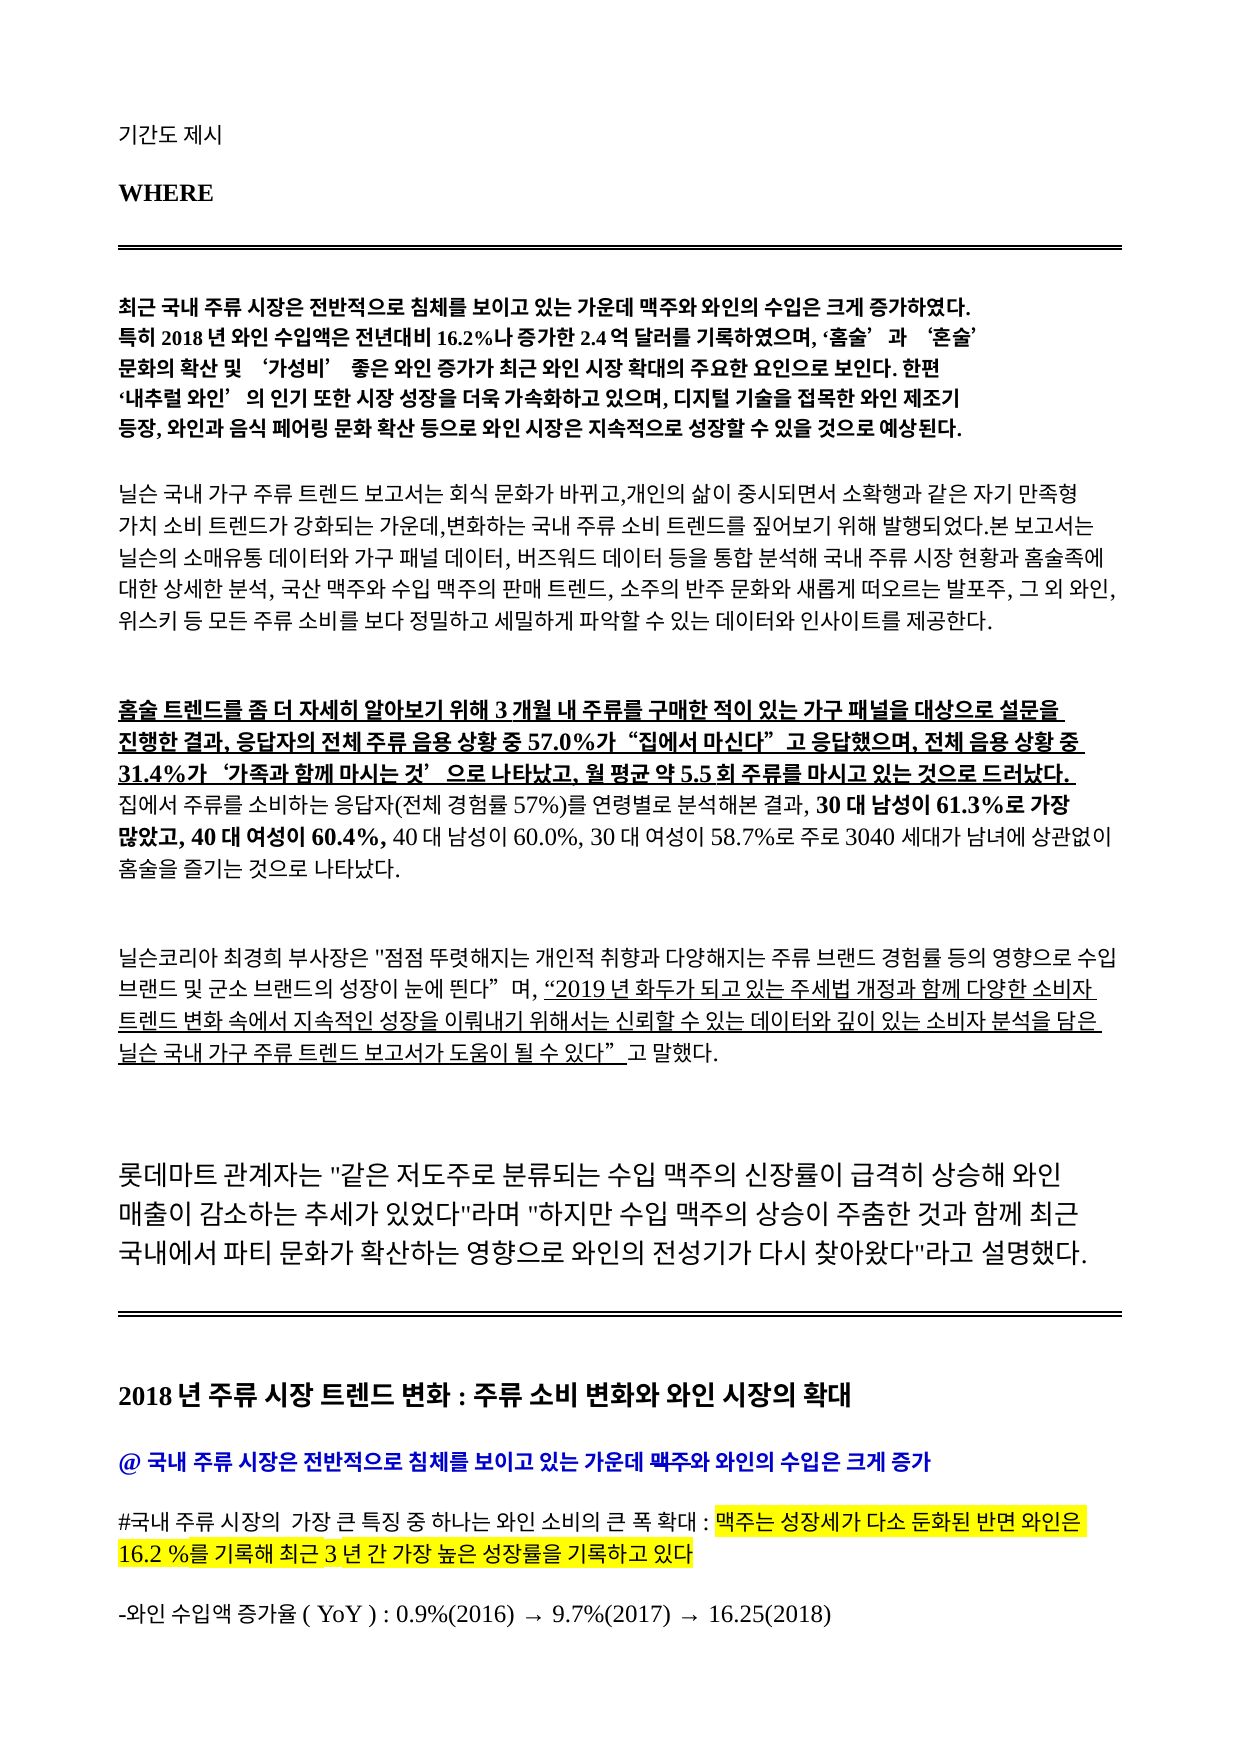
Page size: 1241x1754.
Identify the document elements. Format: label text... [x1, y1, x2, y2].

text #국내 주류 시장의 가장 큰 특징 중 하나는 와인 소비의 큰 폭 확대 : 맥주는 성장세가 다소 둔화된 반면 와인은 16.2 %를 기록해 최근 3년 간 가장 높은 성장률을 기록하고 있다 [118, 1505, 1122, 1568]
text WHERE [118, 178, 1122, 207]
text 롯데마트 관계자는 "같은 저도주로 분류되는 수입 맥주의 신장률이 급격히 상승해 와인 매출이 감소하는 추세가 있었다"라며 "하지만 수입 맥주의 상승이 주춤한 것과 함께 최근 국내에서 파티 문화가 확산하는 영향으로 와인의 전성기가 다시 찾아왔다"라고 설명했다. [118, 1154, 1122, 1271]
text 홈술 트렌드를 좀 더 자세히 알아보기 위해 3개월 내 주류를 구매한 적이 있는 가구 패널을 대상으로 설문을 진행한 결과, 응답자의 전체 주류 음용 상황 중 57.0%가“집에서 마신다”고 응답했으며, 전체 음용 상황 중 31.4%가‘가족과 함께 마시는 것’으로 나타났고, 월 평균 약 5.5회 주류를 마시고 있는 것으로 드러났다. 집에서 주류를 소비하는 응답자(전체 경험률 57%)를 연령별로 분석해본 결과, 30대 남성이 61.3%로 가장 많았고, 40대 여성이 60.4%, 40대 남성이 60.0%, 30대 여성이 58.7%로 주로3040 세대가 남녀에 상관없이 홈술을 즐기는 것으로 나타났다. [118, 693, 1122, 883]
text @ 국내 주류 시장은 전반적으로 침체를 보이고 있는 가운데 맥주와 와인의 수입은 크게 증가 [118, 1444, 1122, 1476]
text 닐슨코리아 최경희 부사장은 "점점 뚜렷해지는 개인적 취향과 다양해지는 주류 브랜드 경험률 등의 영향으로 수입 브랜드 및 군소 브랜드의 성장이 눈에 띈다”며, “2019년 화두가 되고 있는 주세법 개정과 함께 다양한 소비자 트렌드 변화 속에서 지속적인 성장을 이뤄내기 위해서는 신뢰할 수 있는 데이터와 깊이 있는 소비자 분석을 담은 닐슨 국내 가구 주류 트렌드 보고서가 도움이 될 수 있다”고 말했다. [118, 941, 1122, 1067]
text 기간도 제시 [118, 118, 1122, 150]
text -와인 수입액 증가율 ( YoY ) : 0.9%(2016) → 9.7%(2017) → 16.25(2018) [118, 1597, 1122, 1629]
text 2018년 주류 시장 트렌드 변화 : 주류 소비 변화와 와인 시장의 확대 [118, 1374, 1122, 1413]
text 닐슨 국내 가구 주류 트렌드 보고서는 회식 문화가 바뀌고,개인의 삶이 중시되면서 소확행과 같은 자기 만족형 가치 소비 트렌드가 강화되는 가운데,변화하는 국내 주류 소비 트렌드를 짚어보기 위해 발행되었다.본 보고서는 닐슨의 소매유통 데이터와 가구 패널 데이터, 버즈워드 데이터 등을 통합 분석해 국내 주류 시장 현황과 홈술족에 대한 상세한 분석, 국산 맥주와 수입 맥주의 판매 트렌드, 소주의 반주 문화와 새롭게 떠오르는 발포주, 그 외 와인, 위스키 등 모든 주류 소비를 보다 정밀하고 세밀하게 파악할 수 있는 데이터와 인사이트를 제공한다. [118, 477, 1122, 636]
subtitle 최근 국내 주류 시장은 전반적으로 침체를 보이고 있는 가운데 맥주와 와인의 수입은 크게 증가하였다. 특히 2018년 와인 수입액은 전년대비 16.2%나 증가한 2.4억 달러를 기록하였으며, ‘홈술’과 ‘혼술’ 문화의 확산 및 ‘가성비’ 좋은 와인 증가가 최근 와인 시장 확대의 주요한 요인으로 보인다. 한편 ‘내추럴 와인’의 인기 또한 시장 성장을 더욱 가속화하고 있으며, 디지털 기술을 접목한 와인 제조기 등장, 와인과 음식 페어링 문화 확산 등으로 와인 시장은 지속적으로 성장할 수 있을 것으로 예상된다. [118, 291, 1122, 442]
